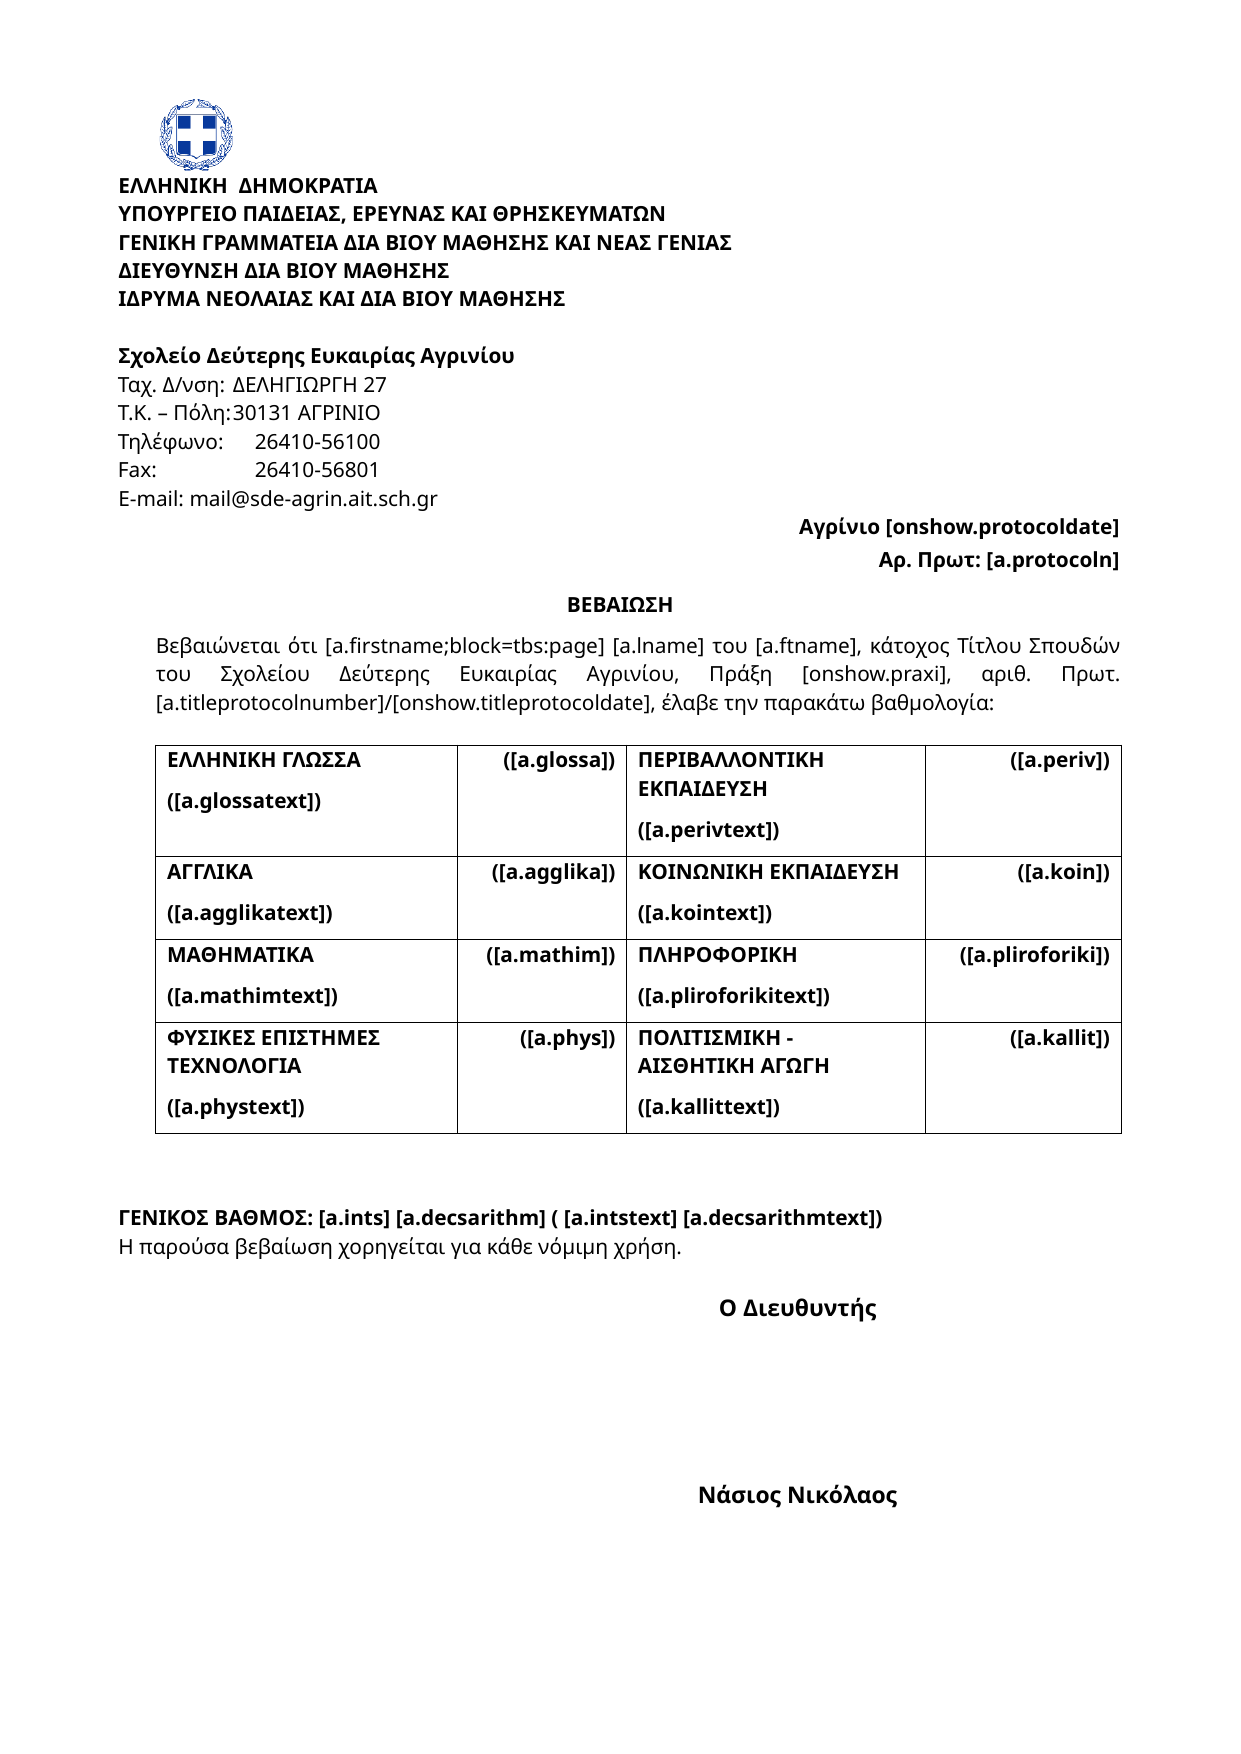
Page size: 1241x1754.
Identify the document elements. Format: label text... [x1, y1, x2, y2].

text Τ.Κ. – Πόλη: 30131 ΑΓΡΙΝΙΟ [107, 398, 1122, 427]
table_cell ([a.pliroforiki]) [926, 940, 1121, 1022]
table_cell ΑΓΓΛΙΚΑ ([a.agglikatext]) [156, 857, 457, 939]
text Fax: 26410-56801 [107, 455, 1122, 484]
subtitle Σχολείο Δεύτερης Ευκαιρίας Αγρινίου [118, 341, 1122, 370]
text ΓΕΝΙΚΗ ΓΡΑΜΜΑΤΕΙΑ ΔΙΑ ΒΙΟΥ ΜΑΘΗΣΗΣ ΚΑΙ ΝΕΑΣ ΓΕΝΙΑΣ [118, 228, 1122, 256]
table_cell ([a.mathim]) [458, 940, 626, 1022]
table_header ΠΕΡΙΒΑΛΛΟΝΤΙΚΗ ΕΚΠΑΙΔΕΥΣΗ ([a.perivtext]) [627, 746, 925, 856]
text ΓΕΝΙΚΟΣ ΒΑΘΜΟΣ: [a.ints] [a.decsarithm] ( [a.intstext] [a.decsarithmtext]) [118, 1203, 1213, 1232]
table_header ΕΛΛΗΝΙΚΗ ΓΛΩΣΣΑ ([a.glossatext]) [156, 746, 457, 856]
table_cell ([a.kallit]) [926, 1023, 1121, 1133]
text Ταχ. Δ/νση: ΔΕΛΗΓΙΩΡΓΗ 27 [107, 370, 1122, 398]
table_cell ΠΟΛΙΤΙΣΜΙΚΗ - ΑΙΣΘΗΤΙΚΗ ΑΓΩΓΗ ([a.kallittext]) [627, 1023, 925, 1133]
table_header ([a.periv]) [926, 746, 1121, 856]
text Βεβαιώνεται ότι [a.firstname;block=tbs:page] [a.lname] του [a.ftname], κάτοχος Τίτλου Σπουδών του Σχολείου Δεύτερης Ευκαιρίας Αγρινίου, Πράξη [onshow.praxi], αριθ. Πρωτ. [a.titleprotocolnumber]/[onshow.titleprotocoldate], έλαβε την παρακάτω βαθμολογία: [156, 631, 1122, 716]
text Τηλέφωνο: 26410-56100 [107, 427, 1122, 455]
text ΕΛΛΗΝΙΚΗ ΔΗΜΟΚΡΑΤΙΑ [118, 171, 1122, 199]
text ΔΙΕΥΘΥΝΣΗ ΔΙΑ ΒΙΟΥ ΜΑΘΗΣΗΣ [118, 256, 1122, 284]
table_cell ([a.koin]) [926, 857, 1121, 939]
text Νάσιος Νικόλαος [118, 1479, 1213, 1510]
table_cell ([a.agglika]) [458, 857, 626, 939]
table_cell [926, 1134, 1121, 1175]
table_cell ΚΟΙΝΩΝΙΚΗ ΕΚΠΑΙΔΕΥΣΗ ([a.kointext]) [627, 857, 925, 939]
picture [159, 99, 233, 171]
table_cell ([a.phys]) [458, 1023, 626, 1133]
text Αρ. Πρωτ: [a.protocoln] [118, 545, 1119, 573]
table_cell [626, 1134, 926, 1175]
table_cell [156, 1134, 457, 1175]
text ΒΕΒΑΙΩΣΗ [118, 590, 1122, 618]
text Αγρίνιο [onshow.protocoldate] [118, 512, 1119, 541]
table_header ([a.glossa]) [458, 746, 626, 856]
text Η παρούσα βεβαίωση χορηγείται για κάθε νόμιμη χρήση. [118, 1232, 1213, 1260]
text Ο Διευθυντής [118, 1292, 1213, 1323]
text ΙΔΡΥΜΑ ΝΕΟΛΑΙΑΣ ΚΑΙ ΔΙΑ ΒΙΟΥ ΜΑΘΗΣΗΣ [118, 284, 1122, 313]
table_cell ΜΑΘΗΜΑΤΙΚΑ ([a.mathimtext]) [156, 940, 457, 1022]
table_cell [457, 1134, 626, 1175]
table_cell ΦΥΣΙΚΕΣ ΕΠΙΣΤΗΜΕΣ ΤΕΧΝΟΛΟΓΙΑ ([a.phystext]) [156, 1023, 457, 1133]
text ΥΠΟΥΡΓΕΙΟ ΠΑΙΔΕΙΑΣ, ΕΡΕΥΝΑΣ ΚΑΙ ΘΡΗΣΚΕΥΜΑΤΩΝ [118, 199, 1122, 228]
text E-mail: mail@sde-agrin.ait.sch.gr [118, 484, 1119, 512]
table_cell ΠΛΗΡΟΦΟΡΙΚΗ ([a.pliroforikitext]) [627, 940, 925, 1022]
